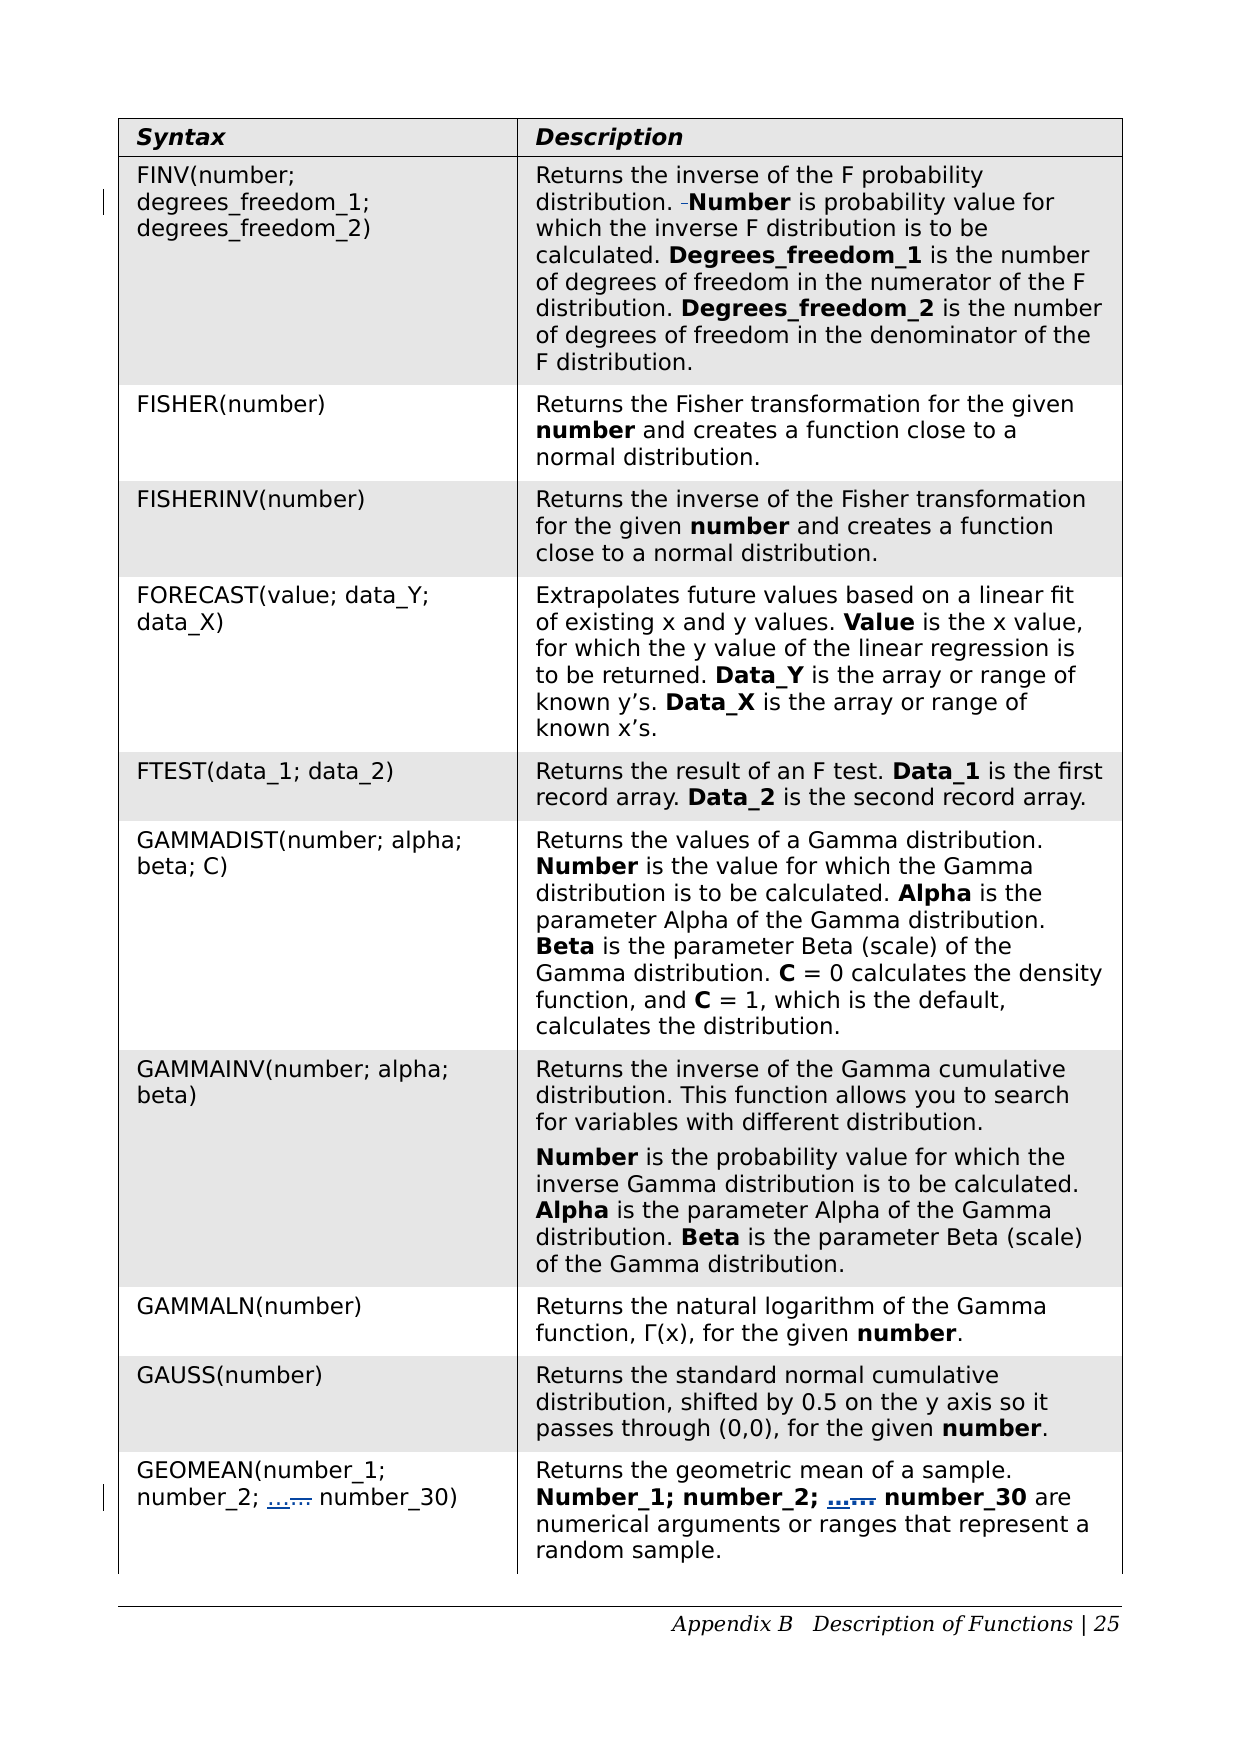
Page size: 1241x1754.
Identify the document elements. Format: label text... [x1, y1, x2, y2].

table_cell GAMMADIST(number; alpha; beta; C) [119, 821, 517, 1050]
table_cell Returns the inverse of the Gamma cumulative distribution. This function allows you to search for variables with different distribution. Number is the probability value for which the inverse Gamma distribution is to be calculated. Alpha is the parameter Alpha of the Gamma distribution. Beta is the parameter Beta (scale) of the Gamma distribution. [518, 1050, 1122, 1287]
table_cell FTEST(data_1; data_2) [119, 752, 517, 821]
table_cell Returns the values of a Gamma distribution. Number is the value for which the Gamma distribution is to be calculated. Alpha is the parameter Alpha of the Gamma distribution. Beta is the parameter Beta (scale) of the Gamma distribution. C = 0 calculates the density function, and C = 1, which is the default, calculates the distribution. [518, 821, 1122, 1050]
table_cell GAMMAINV(number; alpha; beta) [119, 1050, 517, 1287]
table_cell GAUSS(number) [119, 1356, 517, 1452]
table_cell FISHER(number) [119, 385, 517, 481]
table_cell Returns the geometric mean of a sample. Number_1; number_2; … number_30 are numerical arguments or ranges that represent a random sample. [518, 1452, 1122, 1574]
table_cell FORECAST(value; data_Y; data_X) [119, 577, 517, 752]
table_cell Extrapolates future values based on a linear fit of existing x and y values. Value is the x value, for which the y value of the linear regression is to be returned. Data_Y is the array or range of known y’s. Data_X is the array or range of known x’s. [518, 577, 1122, 752]
table_cell Returns the Fisher transformation for the given number and creates a function close to a normal distribution. [518, 385, 1122, 481]
table_header Syntax [119, 119, 517, 156]
table_cell Returns the inverse of the Fisher transformation for the given number and creates a function close to a normal distribution. [518, 481, 1122, 577]
table_header Description [518, 119, 1122, 156]
table_cell FINV(number; degrees_freedom_1; degrees_freedom_2) [119, 157, 517, 385]
table_cell GAMMALN(number) [119, 1288, 517, 1356]
table_cell Returns the natural logarithm of the Gamma function, Γ(x), for the given number. [518, 1288, 1122, 1356]
table_cell Returns the inverse of the F probability distribution. Number is probability value for which the inverse F distribution is to be calculated. Degrees_freedom_1 is the number of degrees of freedom in the numerator of the F distribution. Degrees_freedom_2 is the number of degrees of freedom in the denominator of the F distribution. [518, 157, 1122, 385]
table_cell Returns the standard normal cumulative distribution, shifted by 0.5 on the y axis so it passes through (0,0), for the given number. [518, 1356, 1122, 1452]
table_cell FISHERINV(number) [119, 481, 517, 577]
table_cell GEOMEAN(number_1; number_2; … number_30) [119, 1452, 517, 1574]
table_cell Returns the result of an F test. Data_1 is the first record array. Data_2 is the second record array. [518, 752, 1122, 821]
